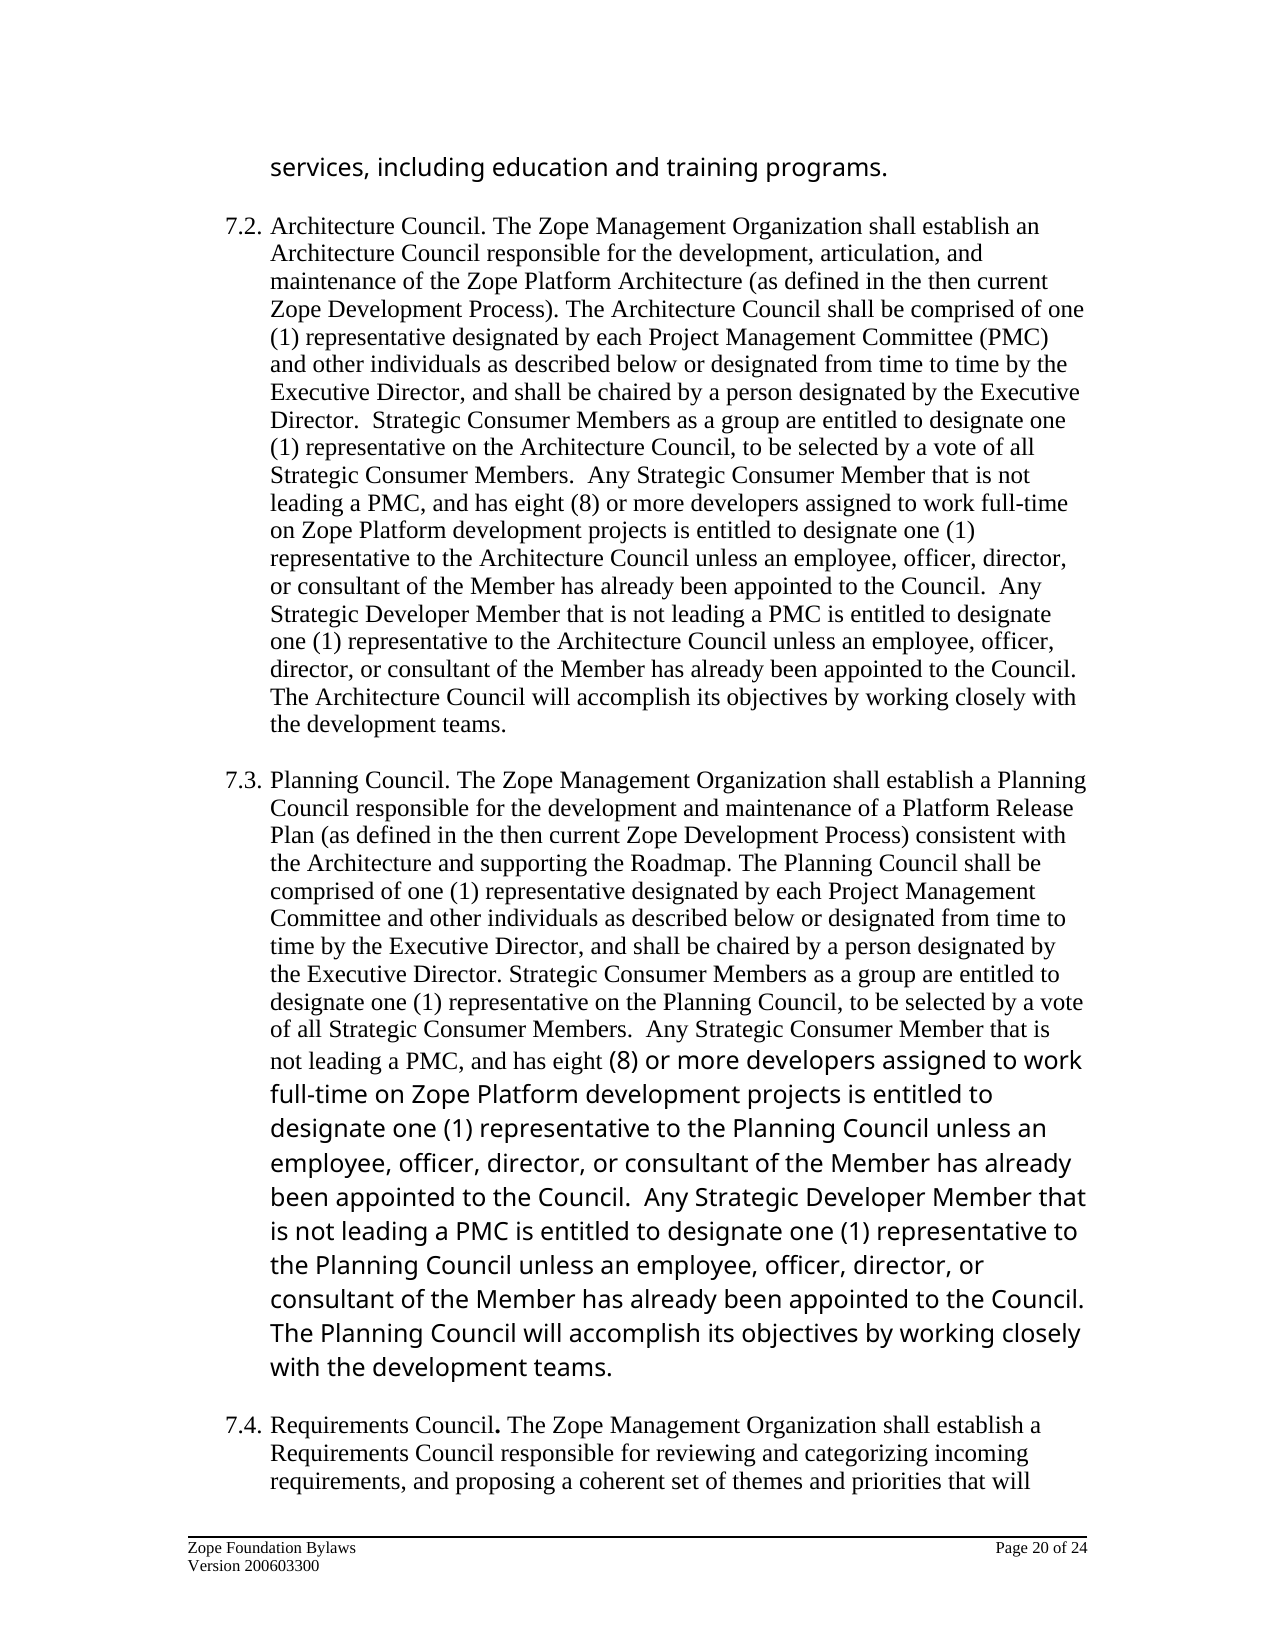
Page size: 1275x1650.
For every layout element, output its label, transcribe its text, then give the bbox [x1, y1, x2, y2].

list services, including education and training programs. [225, 150, 1087, 212]
list Planning Council. The Zope Management Organization shall establish a Planning Council responsible for the development and maintenance of a Platform Release Plan (as defined in the then current Zope Development Process) consistent with the Architecture and supporting the Roadmap. The Planning Council shall be comprised of one (1) representative designated by each Project Management Committee and other individuals as described below or designated from time to time by the Executive Director, and shall be chaired by a person designated by the Executive Director. Strategic Consumer Members as a group are entitled to designate one (1) representative on the Planning Council, to be selected by a vote of all Strategic Consumer Members. Any Strategic Consumer Member that is not leading a PMC, and has eight (8) or more developers assigned to work full-time on Zope Platform development projects is entitled to designate one (1) representative to the Planning Council unless an employee, officer, director, or consultant of the Member has already been appointed to the Council. Any Strategic Developer Member that is not leading a PMC is entitled to designate one (1) representative to the Planning Council unless an employee, officer, director, or consultant of the Member has already been appointed to the Council. The Planning Council will accomplish its objectives by working closely with the development teams. [225, 766, 1087, 1411]
list Architecture Council. The Zope Management Organization shall establish an Architecture Council responsible for the development, articulation, and maintenance of the Zope Platform Architecture (as defined in the then current Zope Development Process). The Architecture Council shall be comprised of one (1) representative designated by each Project Management Committee (PMC) and other individuals as described below or designated from time to time by the Executive Director, and shall be chaired by a person designated by the Executive Director. Strategic Consumer Members as a group are entitled to designate one (1) representative on the Architecture Council, to be selected by a vote of all Strategic Consumer Members. Any Strategic Consumer Member that is not leading a PMC, and has eight (8) or more developers assigned to work full-time on Zope Platform development projects is entitled to designate one (1) representative to the Architecture Council unless an employee, officer, director, or consultant of the Member has already been appointed to the Council. Any Strategic Developer Member that is not leading a PMC is entitled to designate one (1) representative to the Architecture Council unless an employee, officer, director, or consultant of the Member has already been appointed to the Council. The Architecture Council will accomplish its objectives by working closely with the development teams. [225, 212, 1087, 766]
list Requirements Council. The Zope Management Organization shall establish a Requirements Council responsible for reviewing and categorizing incoming requirements, and proposing a coherent set of themes and priorities that will [225, 1411, 1087, 1494]
